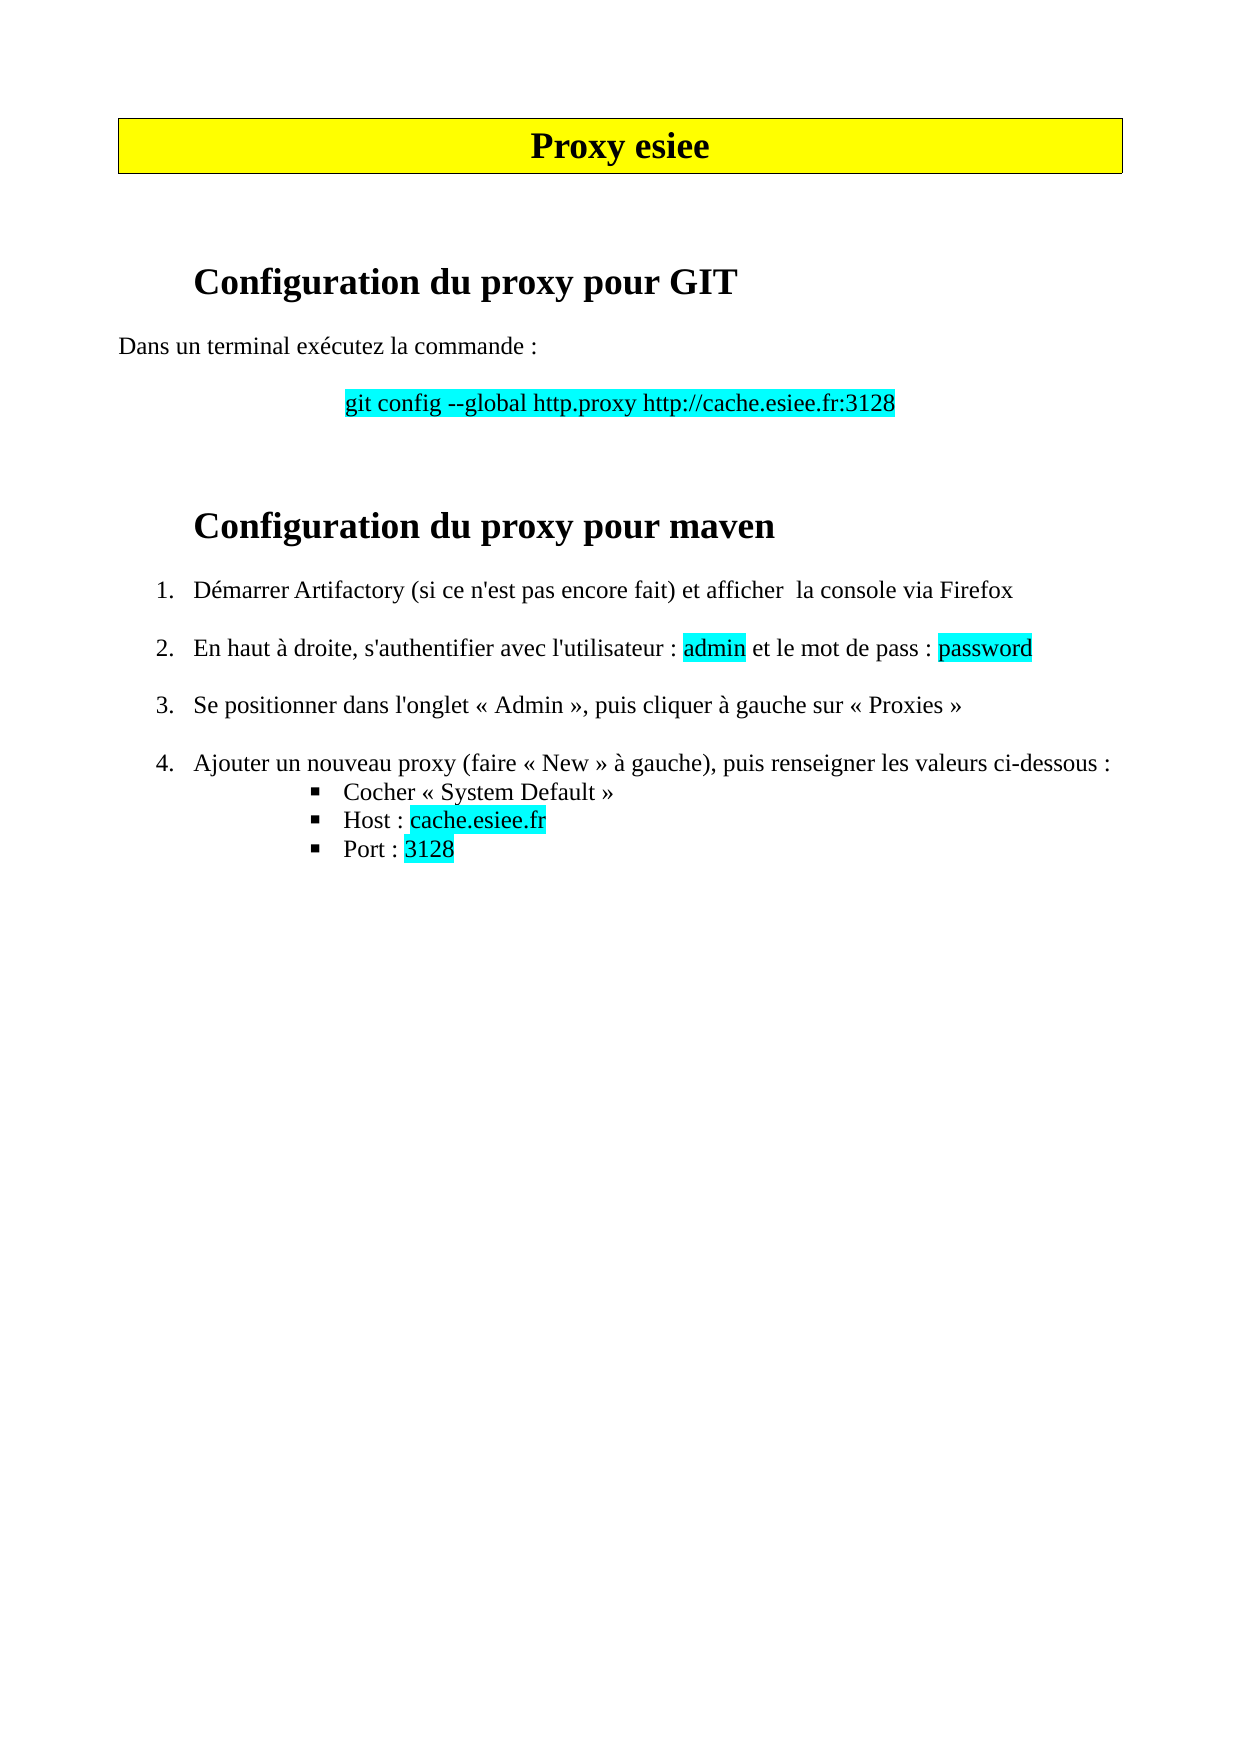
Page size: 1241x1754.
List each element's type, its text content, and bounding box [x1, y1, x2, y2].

list Se positionner dans l'onglet « Admin », puis cliquer à gauche sur « Proxies » [156, 690, 1122, 719]
table_header Proxy esiee [119, 119, 1122, 173]
list Port : 3128 [306, 834, 1122, 863]
list Ajouter un nouveau proxy (faire « New » à gauche), puis renseigner les valeurs ci-dessous : [156, 748, 1122, 777]
text Dans un terminal exécutez la commande : [118, 331, 1122, 360]
list Cocher « System Default » [306, 777, 1122, 805]
list Configuration du proxy pour maven [156, 503, 1122, 547]
list En haut à droite, s'authentifier avec l'utilisateur : admin et le mot de pass : password [156, 633, 1122, 662]
text git config --global http.proxy http://cache.esiee.fr:3128 [118, 388, 1122, 417]
list Démarrer Artifactory (si ce n'est pas encore fait) et afficher la console via Firefox [156, 575, 1122, 604]
list Host : cache.esiee.fr [306, 805, 1122, 834]
list Configuration du proxy pour GIT [156, 259, 1122, 302]
